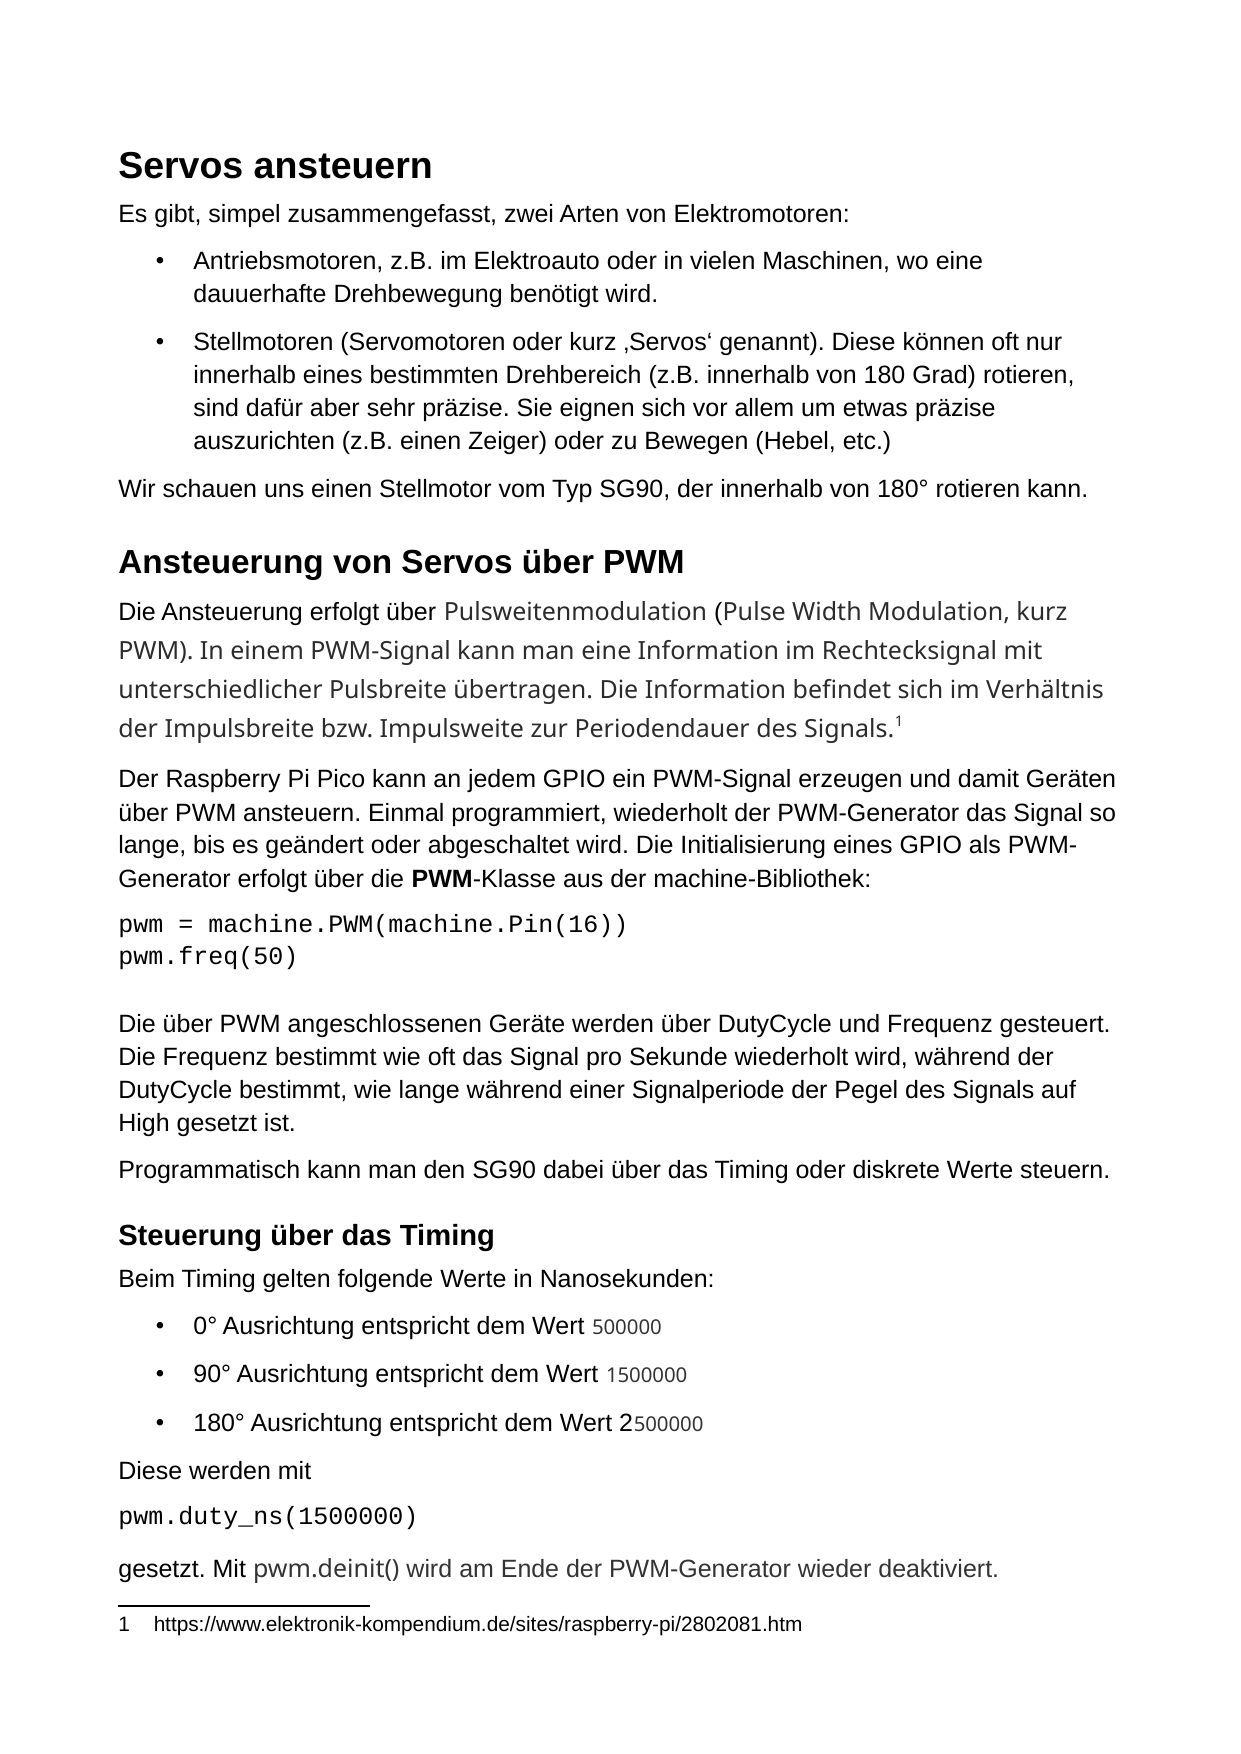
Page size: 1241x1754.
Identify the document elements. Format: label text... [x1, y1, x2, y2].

text Programmatisch kann man den SG90 dabei über das Timing oder diskrete Werte steuern. [118, 1155, 1122, 1184]
text Diese werden mit [118, 1456, 1122, 1485]
list 0° Ausrichtung entspricht dem Wert 500000 [156, 1311, 1122, 1341]
list 90° Ausrichtung entspricht dem Wert 1500000 [156, 1359, 1122, 1389]
text Es gibt, simpel zusammengefasst, zwei Arten von Elektromotoren: [118, 199, 1122, 227]
subtitle Servos ansteuern [118, 143, 1122, 186]
text Die über PWM angeschlossenen Geräte werden über DutyCycle und Frequenz gesteuert. Die Frequenz bestimmt wie oft das Signal pro Sekunde wiederholt wird, während der DutyCycle bestimmt, wie lange während einer Signalperiode der Pegel des Signals auf High gesetzt ist. [118, 1009, 1122, 1136]
text Der Raspberry Pi Pico kann an jedem GPIO ein PWM-Signal erzeugen und damit Geräten über PWM ansteuern. Einmal programmiert, wiederholt der PWM-Generator das Signal so lange, bis es geändert oder abgeschaltet wird. Die Initialisierung eines GPIO als PWM-Generator erfolgt über die PWM-Klasse aus der machine-Bibliothek: [118, 764, 1122, 892]
text https://www.elektronik-kompendium.de/sites/raspberry-pi/2802081.htm [118, 1612, 1122, 1636]
list Antriebsmotoren, z.B. im Elektroauto oder in vielen Maschinen, wo eine dauuerhafte Drehbewegung benötigt wird. [156, 246, 1122, 308]
text pwm = machine.PWM(machine.Pin(16)) [118, 911, 1122, 939]
text pwm.freq(50) [118, 944, 1122, 972]
text pwm.duty_ns(1500000) [118, 1504, 1122, 1532]
text gesetzt. Mit pwm.deinit() wird am Ende der PWM-Generator wieder deaktiviert. [118, 1551, 1122, 1585]
text Beim Timing gelten folgende Werte in Nanosekunden: [118, 1263, 1122, 1292]
list Stellmotoren (Servomotoren oder kurz ‚Servos‘ genannt). Diese können oft nur innerhalb eines bestimmten Drehbereich (z.B. innerhalb von 180 Grad) rotieren, sind dafür aber sehr präzise. Sie eignen sich vor allem um etwas präzise auszurichten (z.B. einen Zeiger) oder zu Bewegen (Hebel, etc.) [156, 327, 1122, 455]
subtitle Steuerung über das Timing [118, 1217, 1122, 1251]
text Die Ansteuerung erfolgt über Pulsweitenmodulation (Pulse Width Modulation, kurz PWM). In einem PWM-Signal kann man eine Information im Rechtecksignal mit unterschiedlicher Pulsbreite übertragen. Die Information befindet sich im Verhältnis der Impulsbreite bzw. Impulsweite zur Periodendauer des Signals. [118, 593, 1122, 745]
subtitle Ansteuerung von Servos über PWM [118, 542, 1122, 581]
text Wir schauen uns einen Stellmotor vom Typ SG90, der innerhalb von 180° rotieren kann. [118, 474, 1122, 503]
list 180° Ausrichtung entspricht dem Wert 2500000 [156, 1408, 1122, 1437]
